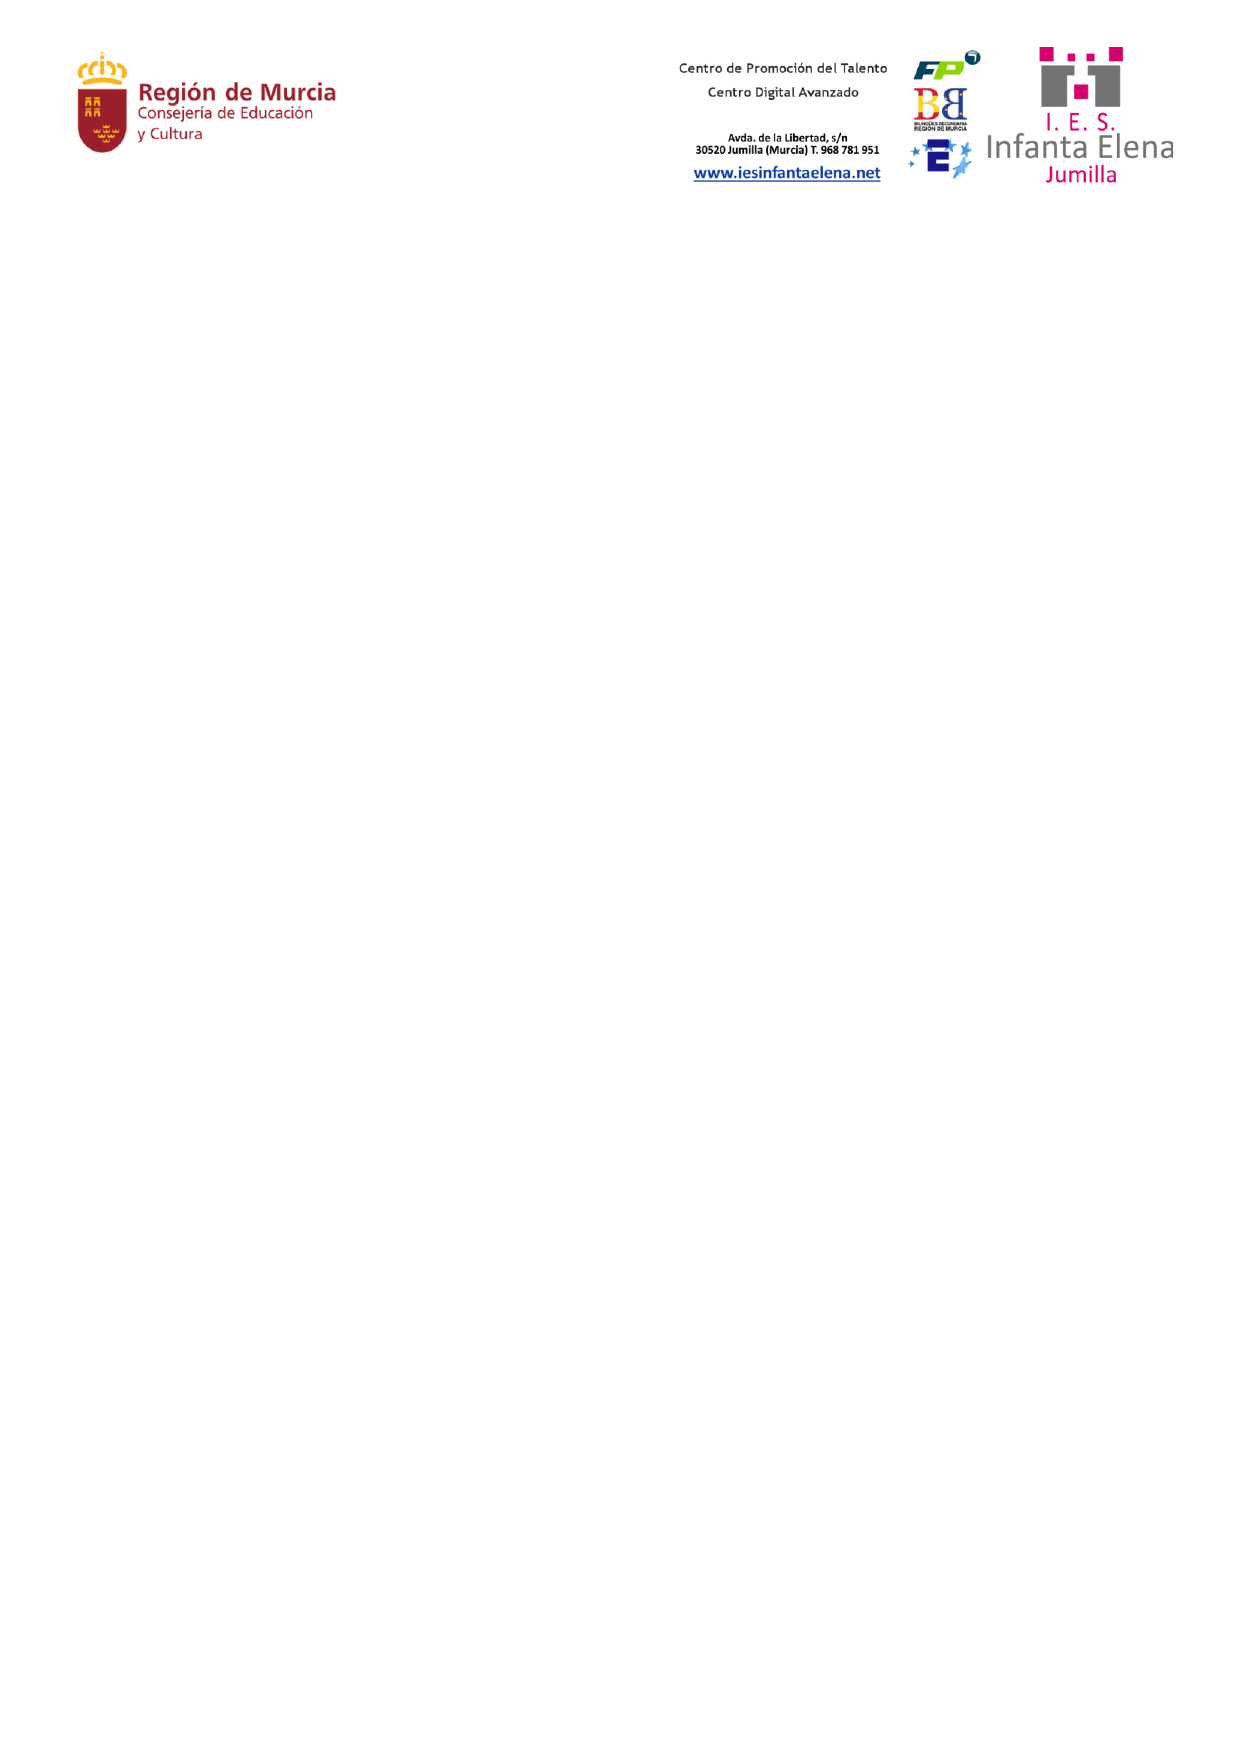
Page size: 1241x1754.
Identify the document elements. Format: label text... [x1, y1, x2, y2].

text 3.- Explica, utilizando el esquema trabajado en clase (tienes la plantilla disponible en el aula virtual) qué pasos realiza el ordenador en cada uno de las ejecuciones de instrucciones del siguiente programa: [177, 202, 993, 1714]
picture [76, 47, 1174, 183]
